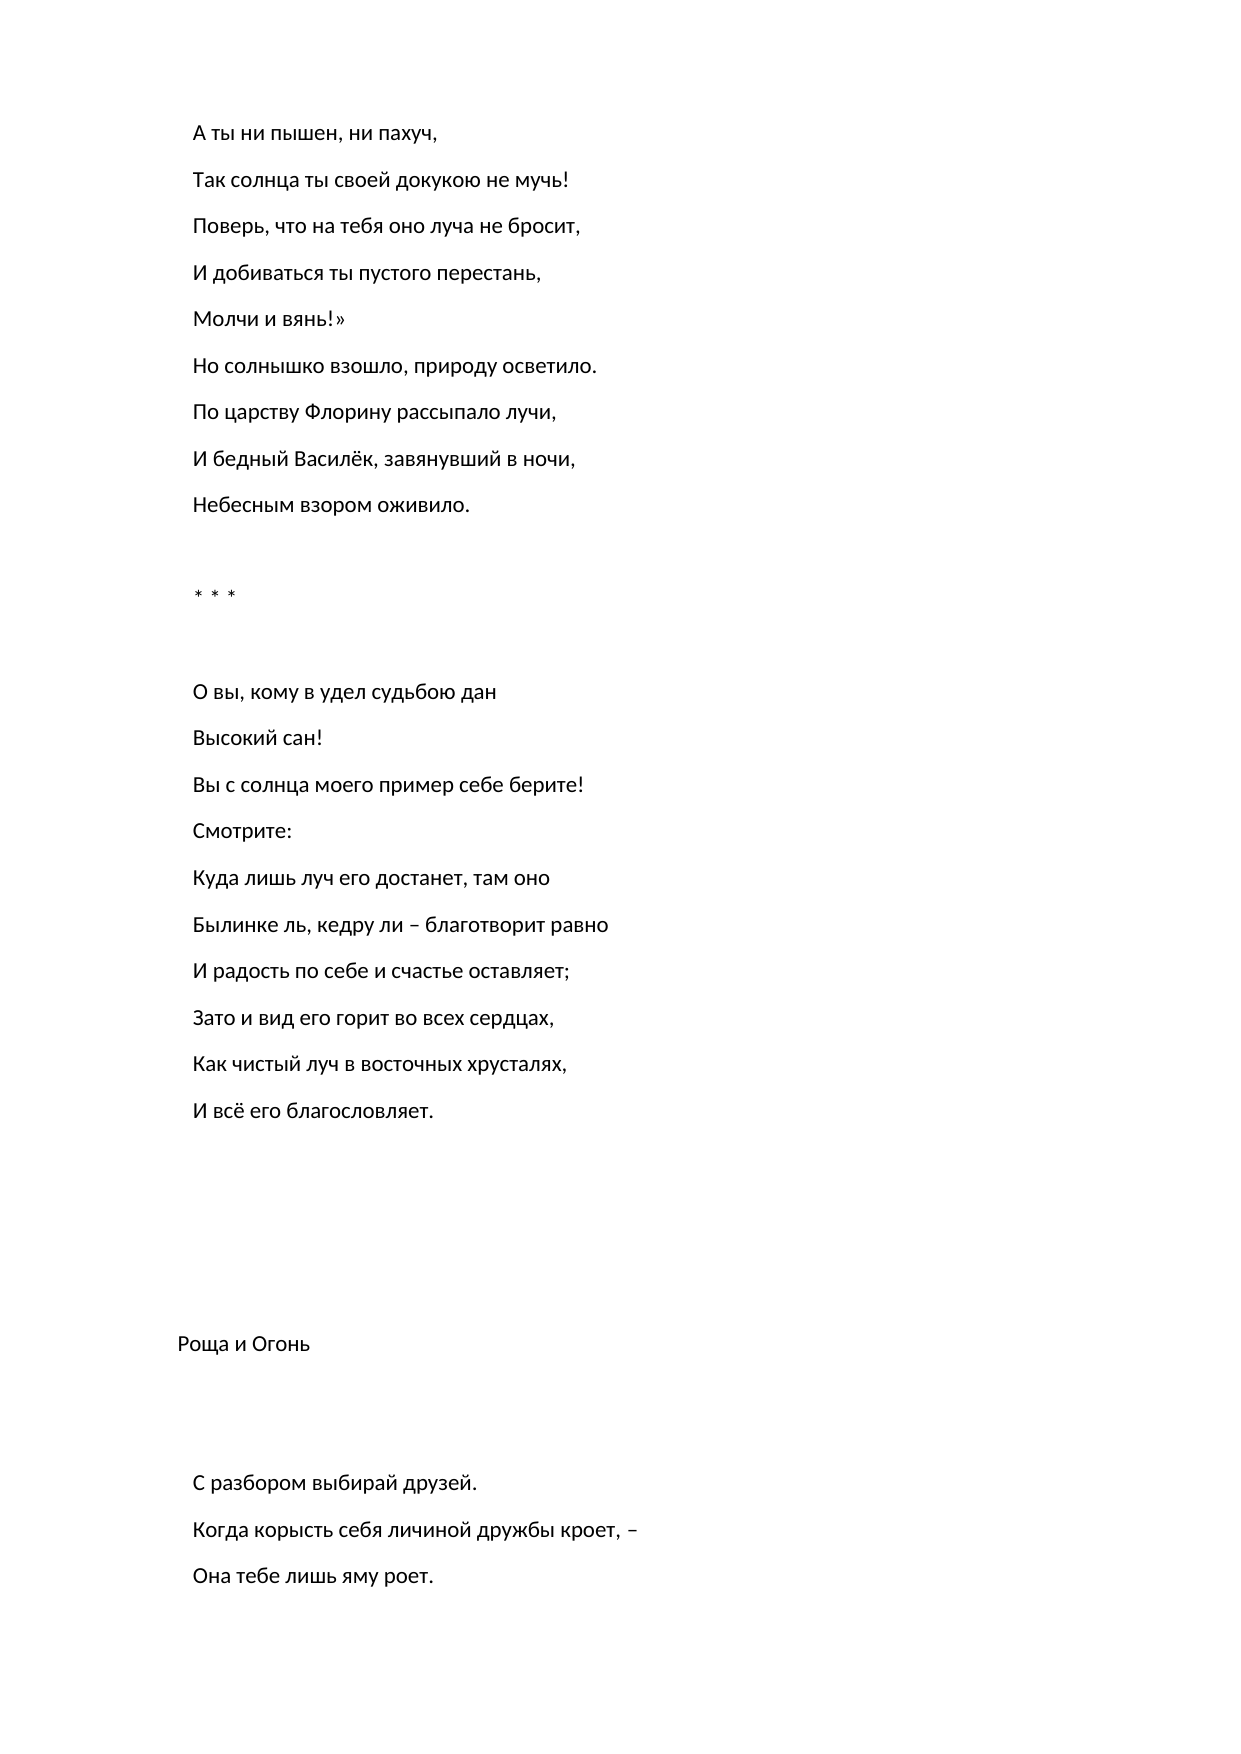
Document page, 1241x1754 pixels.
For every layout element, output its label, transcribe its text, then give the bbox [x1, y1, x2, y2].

text Когда корысть себя личиной дружбы кроет, – [177, 1515, 1152, 1543]
text Былинке ль, кедру ли – благотворит равно [177, 910, 1152, 938]
text Вы с солнца моего пример себе берите! [177, 770, 1152, 798]
text Как чистый луч в восточных хрусталях, [177, 1049, 1152, 1077]
text Небесным взором оживило. [177, 491, 1152, 519]
text А ты ни пышен, ни пахуч, [177, 118, 1152, 146]
text И радость по себе и счастье оставляет; [177, 956, 1152, 984]
text И всё его благословляет. [177, 1096, 1152, 1124]
text * * * [177, 584, 1152, 612]
text Она тебе лишь яму роет. [177, 1562, 1152, 1589]
text Так солнца ты своей докукою не мучь! [177, 165, 1152, 193]
text Высокий сан! [177, 723, 1152, 751]
text Смотрите: [177, 817, 1152, 844]
text Но солнышко взошло, природу осветило. [177, 351, 1152, 379]
text По царству Флорину рассыпало лучи, [177, 397, 1152, 426]
text Роща и Огонь [177, 1329, 1152, 1357]
text Поверь, что на тебя оно луча не бросит, [177, 211, 1152, 239]
text И добиваться ты пустого перестань, [177, 258, 1152, 286]
text Куда лишь луч его достанет, там оно [177, 863, 1152, 891]
text О вы, кому в удел судьбою дан [177, 677, 1152, 705]
text Зато и вид его горит во всех сердцах, [177, 1003, 1152, 1031]
text С разбором выбирай друзей. [177, 1468, 1152, 1496]
text Молчи и вянь!» [177, 304, 1152, 332]
text И бедный Василёк, завянувший в ночи, [177, 444, 1152, 472]
